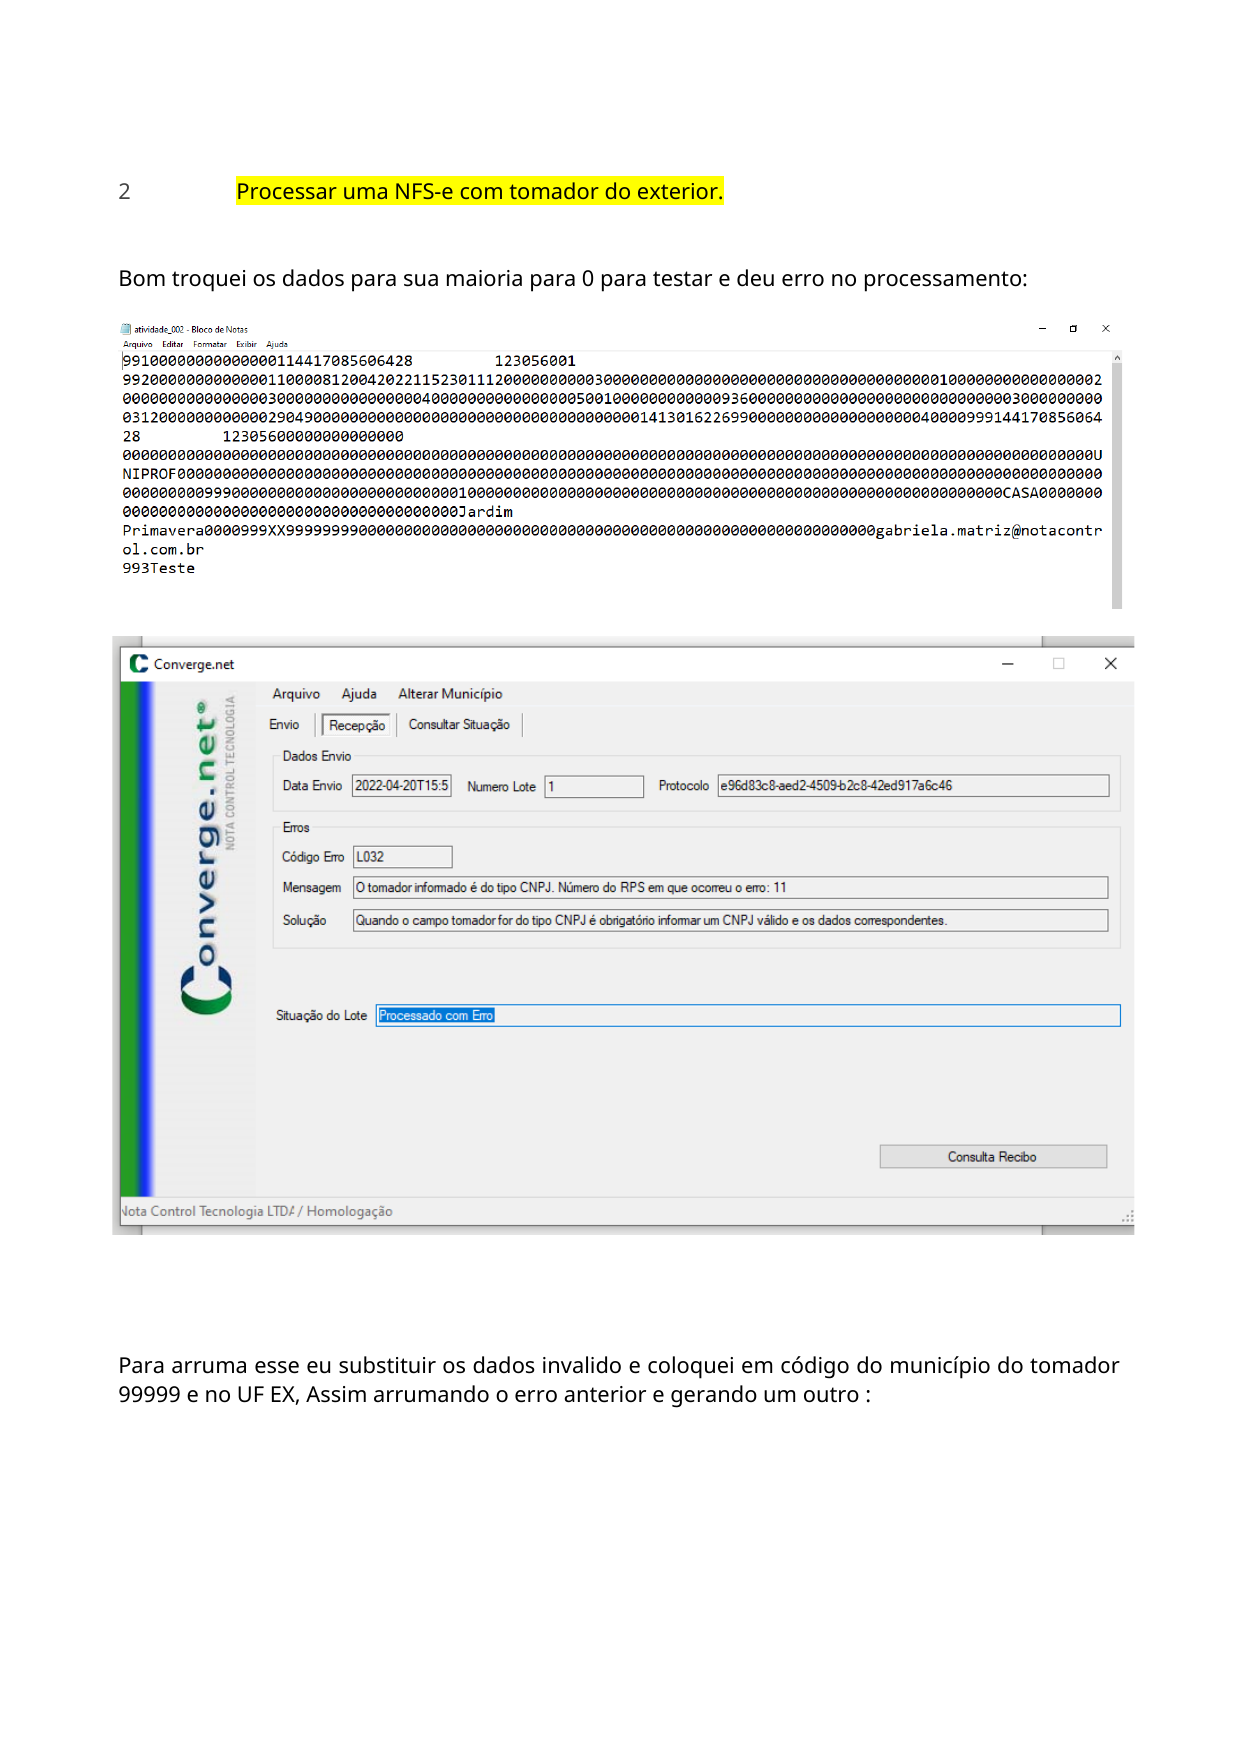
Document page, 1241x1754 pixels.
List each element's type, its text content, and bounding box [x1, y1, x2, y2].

picture [118, 321, 1123, 609]
list Bom troquei os dados para sua maioria para 0 para testar e deu erro no processamento: [118, 263, 1122, 293]
list Para arruma esse eu substituir os dados invalido e coloquei em código do município do tomador 99999 e no UF EX, Assim arrumando o erro anterior e gerando um outro : [118, 1350, 1122, 1409]
list Processar uma NFS-e com tomador do exterior. [118, 176, 1122, 205]
picture [112, 636, 1135, 1235]
